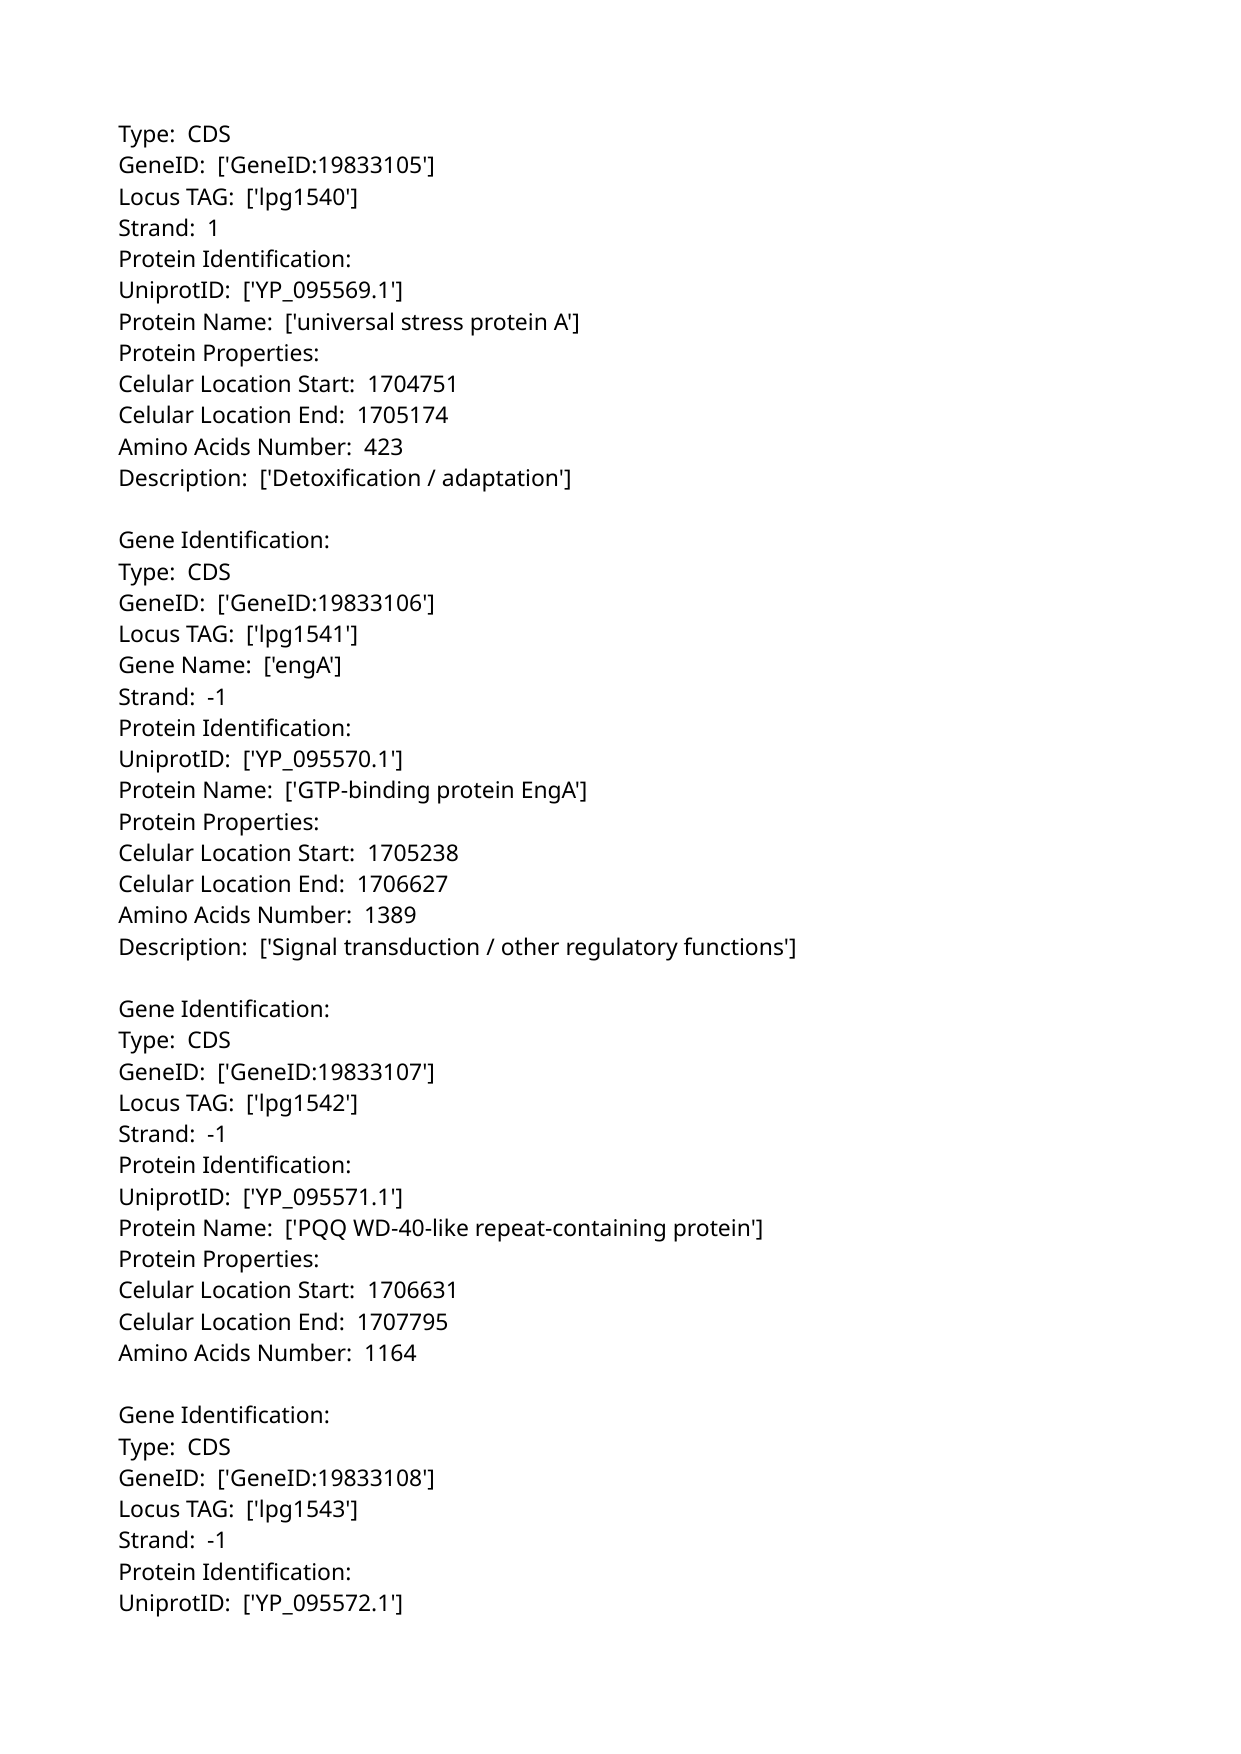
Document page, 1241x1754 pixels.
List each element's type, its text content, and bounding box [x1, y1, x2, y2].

text Locus TAG: ['lpg1542'] [118, 1087, 1122, 1118]
text Celular Location End: 1707795 [118, 1306, 1122, 1337]
text Protein Identification: [118, 1149, 1122, 1181]
text UniprotID: ['YP_095572.1'] [118, 1587, 1122, 1618]
text Protein Identification: [118, 712, 1122, 743]
text Type: CDS [118, 556, 1122, 587]
text Celular Location Start: 1704751 [118, 368, 1122, 399]
text Amino Acids Number: 423 [118, 431, 1122, 462]
text GeneID: ['GeneID:19833105'] [118, 149, 1122, 181]
text Protein Name: ['GTP-binding protein EngA'] [118, 774, 1122, 806]
text Strand: -1 [118, 1524, 1122, 1556]
text Description: ['Detoxification / adaptation'] [118, 462, 1122, 493]
text Amino Acids Number: 1389 [118, 899, 1122, 931]
text Strand: 1 [118, 212, 1122, 243]
text Protein Properties: [118, 806, 1122, 837]
text Gene Identification: [118, 993, 1122, 1024]
text Protein Properties: [118, 337, 1122, 368]
text Celular Location Start: 1705238 [118, 837, 1122, 868]
text Locus TAG: ['lpg1541'] [118, 618, 1122, 649]
text Locus TAG: ['lpg1543'] [118, 1493, 1122, 1524]
text Gene Name: ['engA'] [118, 649, 1122, 681]
text Type: CDS [118, 1024, 1122, 1056]
text GeneID: ['GeneID:19833108'] [118, 1462, 1122, 1493]
text Protein Properties: [118, 1243, 1122, 1274]
text Protein Name: ['universal stress protein A'] [118, 306, 1122, 337]
text Type: CDS [118, 118, 1122, 149]
text Description: ['Signal transduction / other regulatory functions'] [118, 931, 1122, 962]
text Protein Identification: [118, 243, 1122, 274]
text Gene Identification: [118, 524, 1122, 556]
text Strand: -1 [118, 681, 1122, 712]
text UniprotID: ['YP_095571.1'] [118, 1181, 1122, 1212]
text Celular Location Start: 1706631 [118, 1274, 1122, 1306]
text Protein Identification: [118, 1556, 1122, 1587]
text Strand: -1 [118, 1118, 1122, 1149]
text GeneID: ['GeneID:19833106'] [118, 587, 1122, 618]
text UniprotID: ['YP_095570.1'] [118, 743, 1122, 774]
text Celular Location End: 1706627 [118, 868, 1122, 899]
text Type: CDS [118, 1431, 1122, 1462]
text Amino Acids Number: 1164 [118, 1337, 1122, 1368]
text Gene Identification: [118, 1399, 1122, 1431]
text Celular Location End: 1705174 [118, 399, 1122, 431]
text UniprotID: ['YP_095569.1'] [118, 274, 1122, 306]
text Locus TAG: ['lpg1540'] [118, 181, 1122, 212]
text Protein Name: ['PQQ WD-40-like repeat-containing protein'] [118, 1212, 1122, 1243]
text GeneID: ['GeneID:19833107'] [118, 1056, 1122, 1087]
